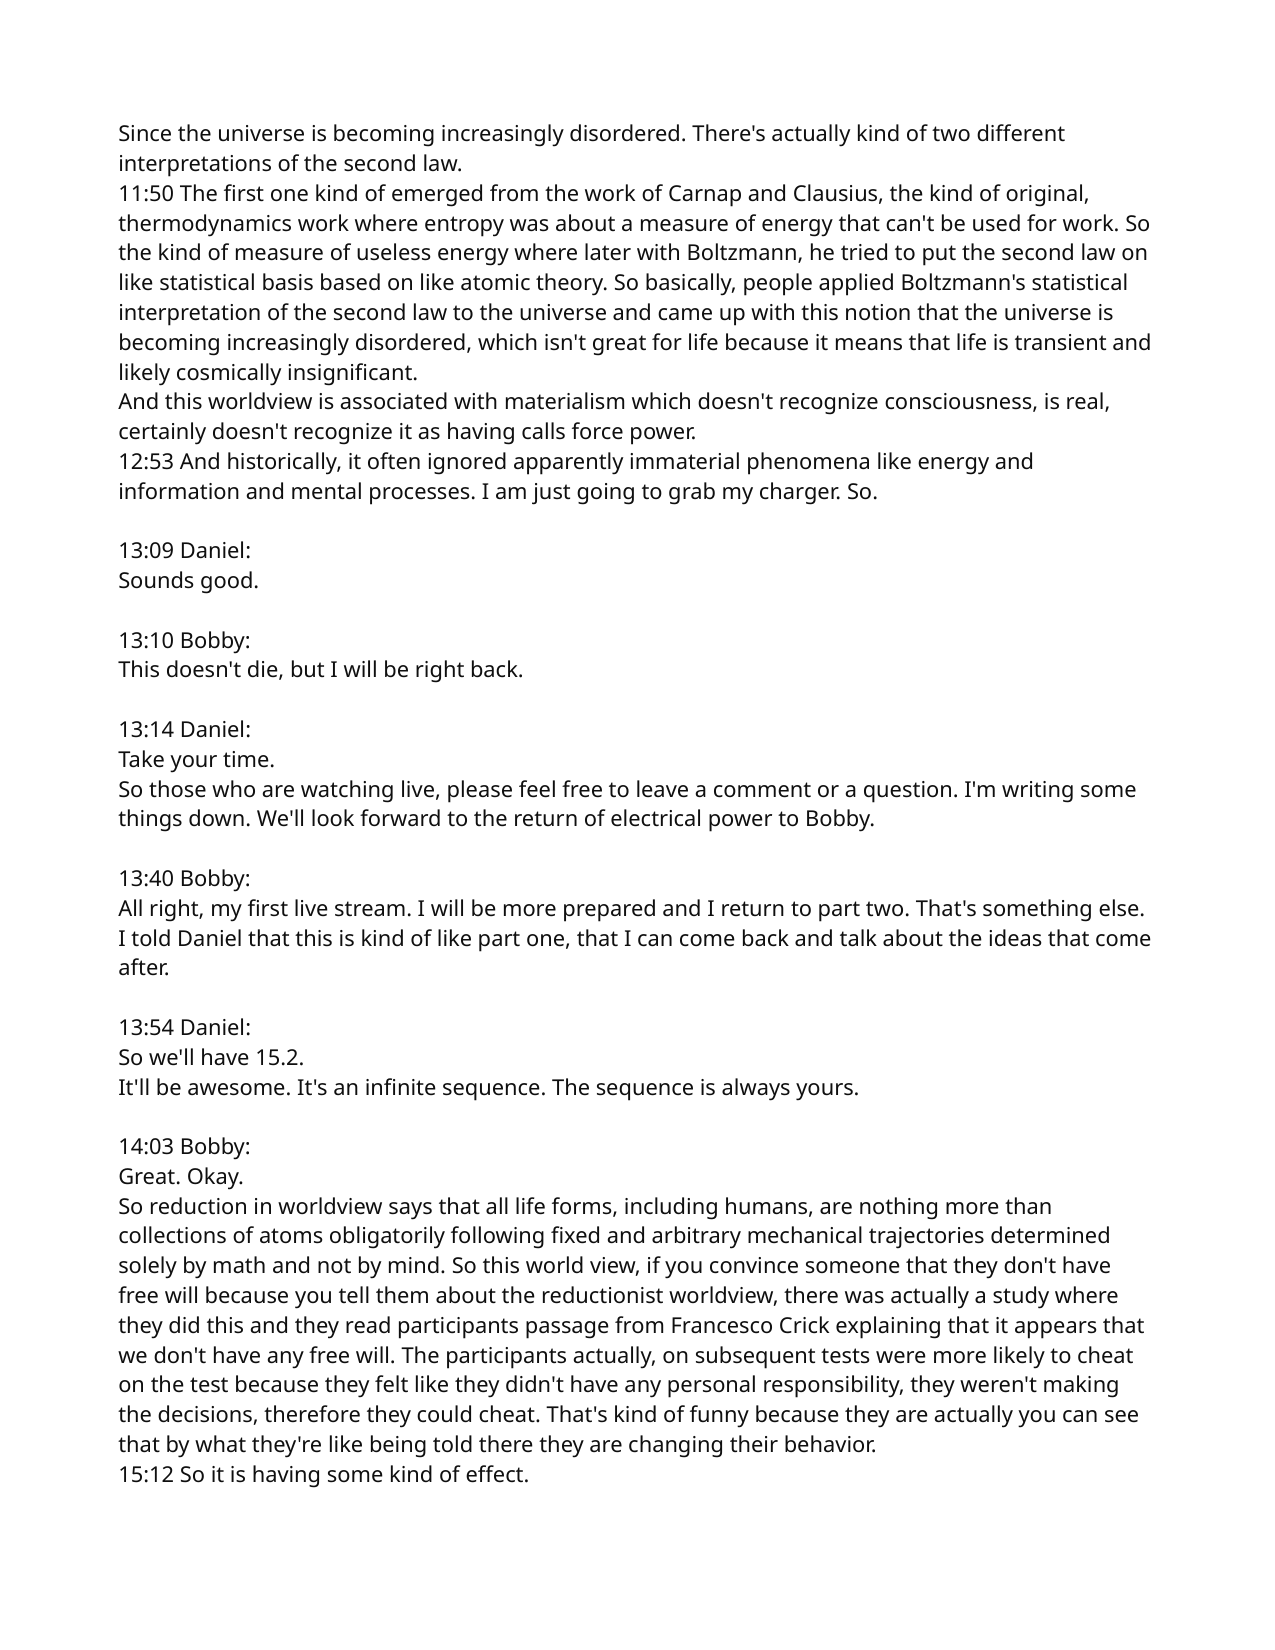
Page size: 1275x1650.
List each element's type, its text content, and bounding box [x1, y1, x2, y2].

text So reduction in worldview says that all life forms, including humans, are nothing more than collections of atoms obligatorily following fixed and arbitrary mechanical trajectories determined solely by math and not by mind. So this world view, if you convince someone that they don't have free will because you tell them about the reductionist worldview, there was actually a study where they did this and they read participants passage from Francesco Crick explaining that it appears that we don't have any free will. The participants actually, on subsequent tests were more likely to cheat on the test because they felt like they didn't have any personal responsibility, they weren't making the decisions, therefore they could cheat. That's kind of funny because they are actually you can see that by what they're like being told there they are changing their behavior. [118, 1191, 1157, 1459]
text All right, my first live stream. I will be more prepared and I return to part two. That's something else. I told Daniel that this is kind of like part one, that I can come back and talk about the ideas that come after. [118, 893, 1157, 982]
text So we'll have 15.2. [118, 1042, 1157, 1071]
text 13:10 Bobby: [118, 624, 1157, 654]
text It'll be awesome. It's an infinite sequence. The sequence is always yours. [118, 1071, 1157, 1101]
text 12:53 And historically, it often ignored apparently immaterial phenomena like energy and information and mental processes. I am just going to grab my charger. So. [118, 446, 1157, 505]
text 13:14 Daniel: [118, 714, 1157, 744]
text This doesn't die, but I will be right back. [118, 654, 1157, 684]
text 15:12 So it is having some kind of effect. [118, 1459, 1157, 1488]
text 13:54 Daniel: [118, 1012, 1157, 1042]
text 11:50 The first one kind of emerged from the work of Carnap and Clausius, the kind of original, thermodynamics work where entropy was about a measure of energy that can't be used for work. So the kind of measure of useless energy where later with Boltzmann, he tried to put the second law on like statistical basis based on like atomic theory. So basically, people applied Boltzmann's statistical interpretation of the second law to the universe and came up with this notion that the universe is becoming increasingly disordered, which isn't great for life because it means that life is transient and likely cosmically insignificant. [118, 178, 1157, 386]
text And this worldview is associated with materialism which doesn't recognize consciousness, is real, certainly doesn't recognize it as having calls force power. [118, 386, 1157, 446]
text Great. Okay. [118, 1161, 1157, 1191]
text Since the universe is becoming increasingly disordered. There's actually kind of two different interpretations of the second law. [118, 118, 1157, 178]
text So those who are watching live, please feel free to leave a comment or a question. I'm writing some things down. We'll look forward to the return of electrical power to Bobby. [118, 773, 1157, 833]
text 13:09 Daniel: [118, 535, 1157, 565]
text Sounds good. [118, 565, 1157, 595]
text Take your time. [118, 744, 1157, 773]
text 13:40 Bobby: [118, 863, 1157, 893]
text 14:03 Bobby: [118, 1131, 1157, 1161]
